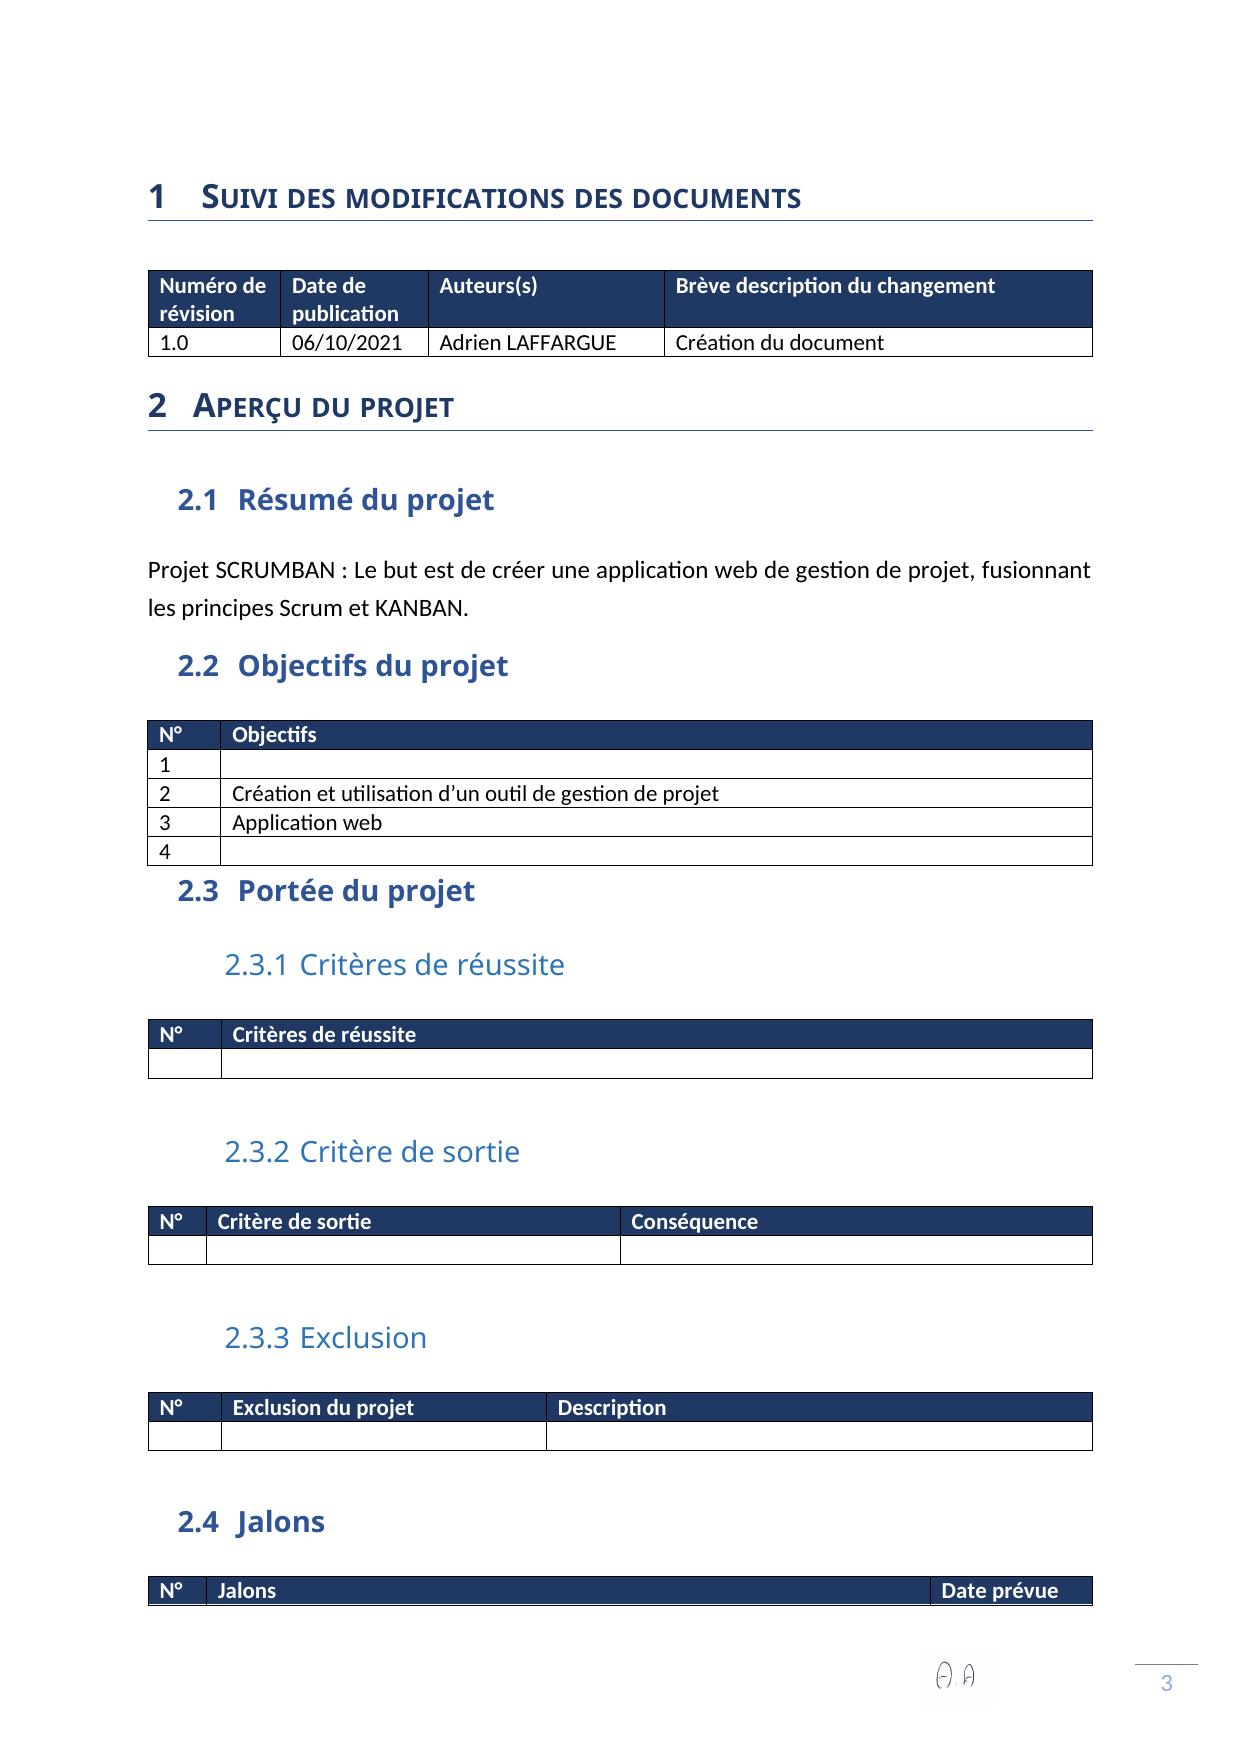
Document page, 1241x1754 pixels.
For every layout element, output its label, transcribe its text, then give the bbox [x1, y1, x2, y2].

subtitle Exclusion [224, 1318, 1093, 1357]
table_header N° [148, 721, 220, 749]
table_cell [221, 837, 1092, 865]
table_header Date prévue [931, 1577, 1092, 1604]
table_cell Adrien LAFFARGUE [429, 328, 664, 356]
table_cell [621, 1236, 1092, 1264]
subtitle Objectifs du projet [177, 645, 1093, 685]
table_header Date de publication [281, 271, 428, 327]
subtitle Jalons [177, 1501, 1093, 1541]
table_cell 4 [148, 837, 220, 865]
table_cell [222, 1422, 546, 1450]
table_cell 3 [148, 808, 220, 836]
table_header Critère de sortie [207, 1207, 620, 1235]
table_cell Création et utilisation d’un outil de gestion de projet [221, 779, 1092, 807]
table_header Exclusion du projet [222, 1393, 546, 1421]
subtitle Portée du projet [177, 870, 1093, 910]
text Projet SCRUMBAN : Le but est de créer une application web de gestion de projet, fusionnant les principes Scrum et KANBAN. [148, 554, 1093, 623]
subtitle Aperçu du projet [148, 382, 1093, 430]
table_cell 1 [148, 750, 220, 778]
table_header Jalons [207, 1577, 930, 1604]
subtitle Critères de réussite [224, 945, 1093, 984]
table_header N° [149, 1020, 221, 1048]
table_header N° [149, 1393, 221, 1421]
table_cell 2 [148, 779, 220, 807]
table_cell Création du document [665, 328, 1092, 356]
subtitle Suivi des modifications des documents [148, 173, 1093, 220]
table_cell [149, 1049, 221, 1077]
table_header Brève description du changement [665, 271, 1092, 327]
subtitle Critère de sortie [224, 1131, 1093, 1171]
table_header Description [547, 1393, 1092, 1421]
subtitle Résumé du projet [177, 479, 1093, 519]
table_cell Application web [221, 808, 1092, 836]
table_header Conséquence [621, 1207, 1092, 1235]
table_cell 1.0 [149, 328, 280, 356]
table_header Critères de réussite [222, 1020, 1092, 1048]
table_header N° [149, 1207, 206, 1235]
table_header Objectifs [221, 721, 1092, 749]
table_cell [149, 1422, 221, 1450]
table_cell [221, 750, 1092, 778]
table_cell [222, 1049, 1092, 1077]
table_cell [207, 1236, 620, 1264]
table_cell 06/10/2021 [281, 328, 428, 356]
table_cell [149, 1236, 206, 1264]
picture [917, 1649, 997, 1708]
table_header Auteurs(s) [429, 271, 664, 327]
table_header Numéro de révision [149, 271, 280, 327]
table_header N° [149, 1577, 206, 1604]
table_cell [547, 1422, 1092, 1450]
